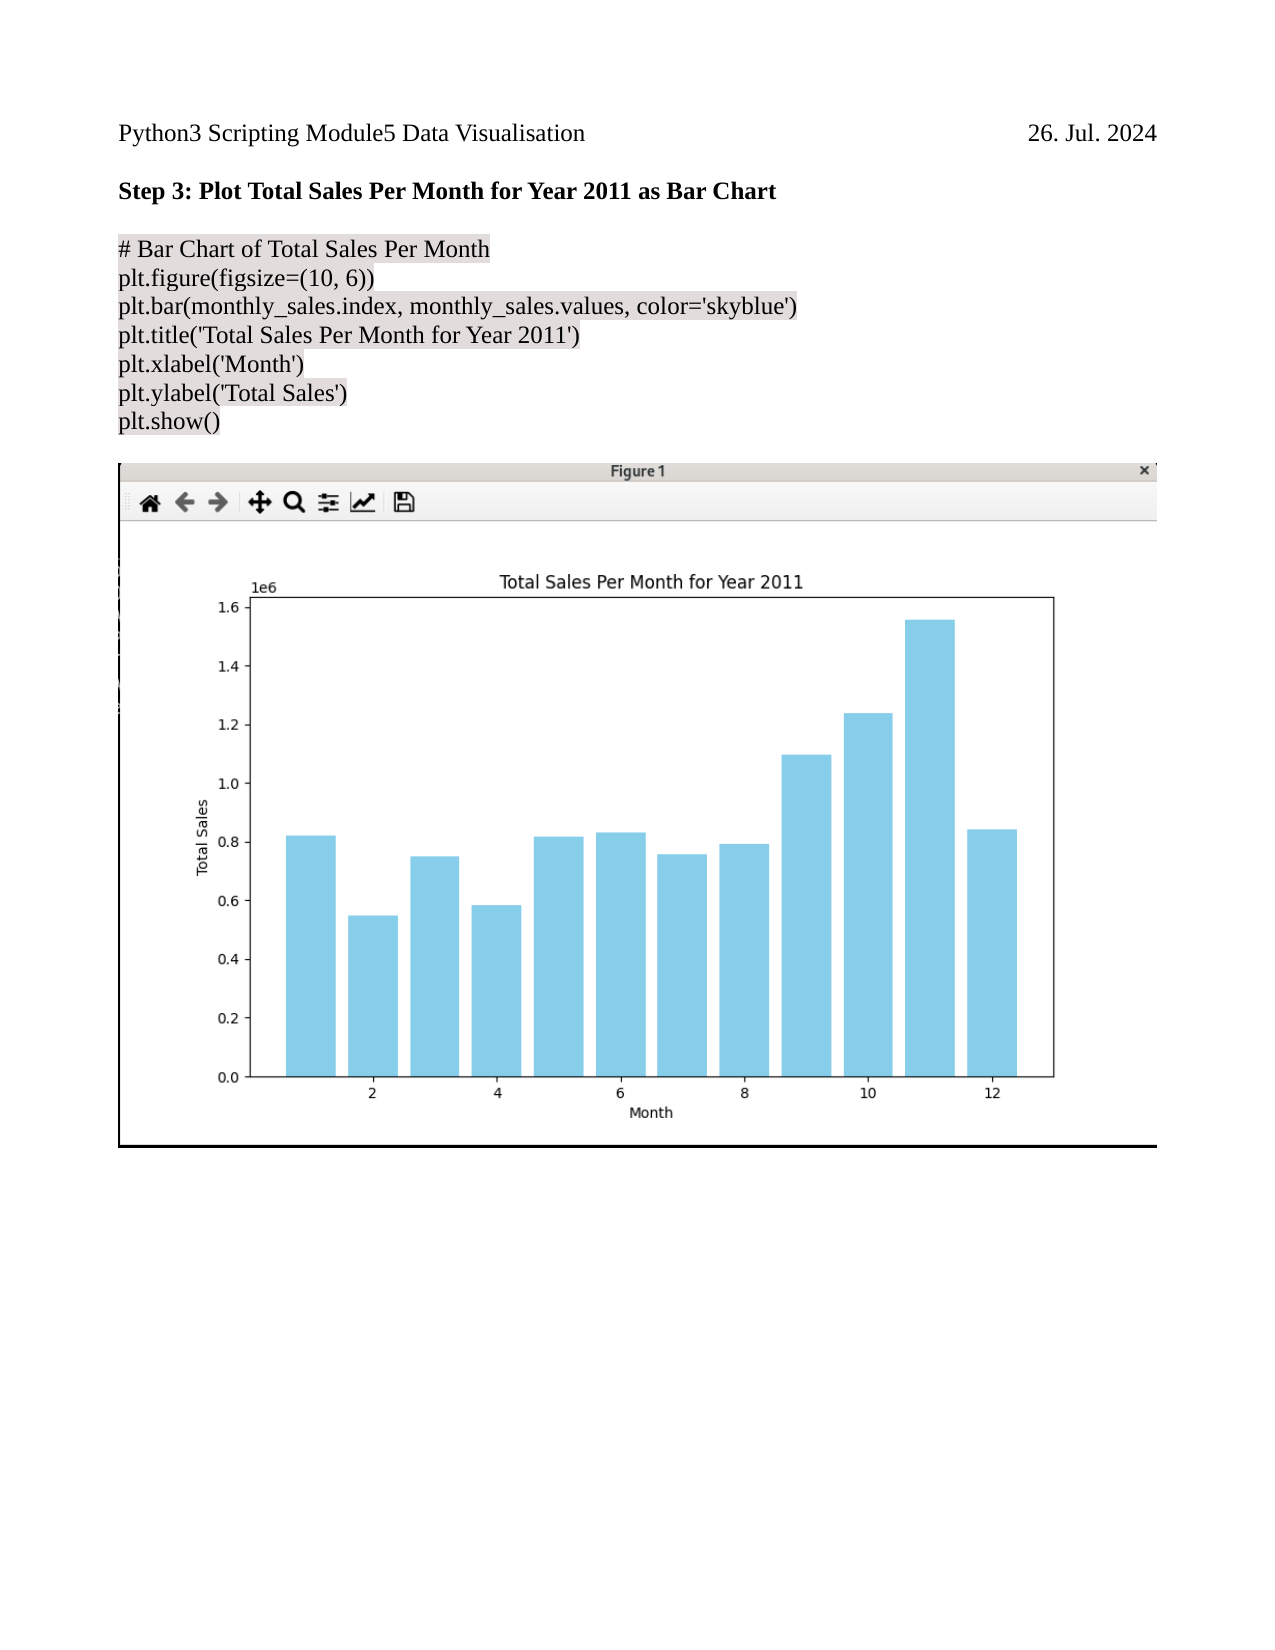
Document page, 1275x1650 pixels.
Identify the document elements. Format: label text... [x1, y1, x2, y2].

text # Bar Chart of Total Sales Per Month [118, 234, 1157, 263]
text plt.figure(figsize=(10, 6)) [118, 263, 1157, 291]
text plt.xlabel('Month') [118, 349, 1157, 378]
text plt.show() [118, 406, 1157, 435]
text plt.title('Total Sales Per Month for Year 2011') [118, 320, 1157, 349]
text plt.bar(monthly_sales.index, monthly_sales.values, color='skyblue') [118, 291, 1157, 320]
text plt.ylabel('Total Sales') [118, 378, 1157, 406]
text Step 3: Plot Total Sales Per Month for Year 2011 as Bar Chart [118, 176, 1157, 205]
picture [118, 463, 1157, 1148]
